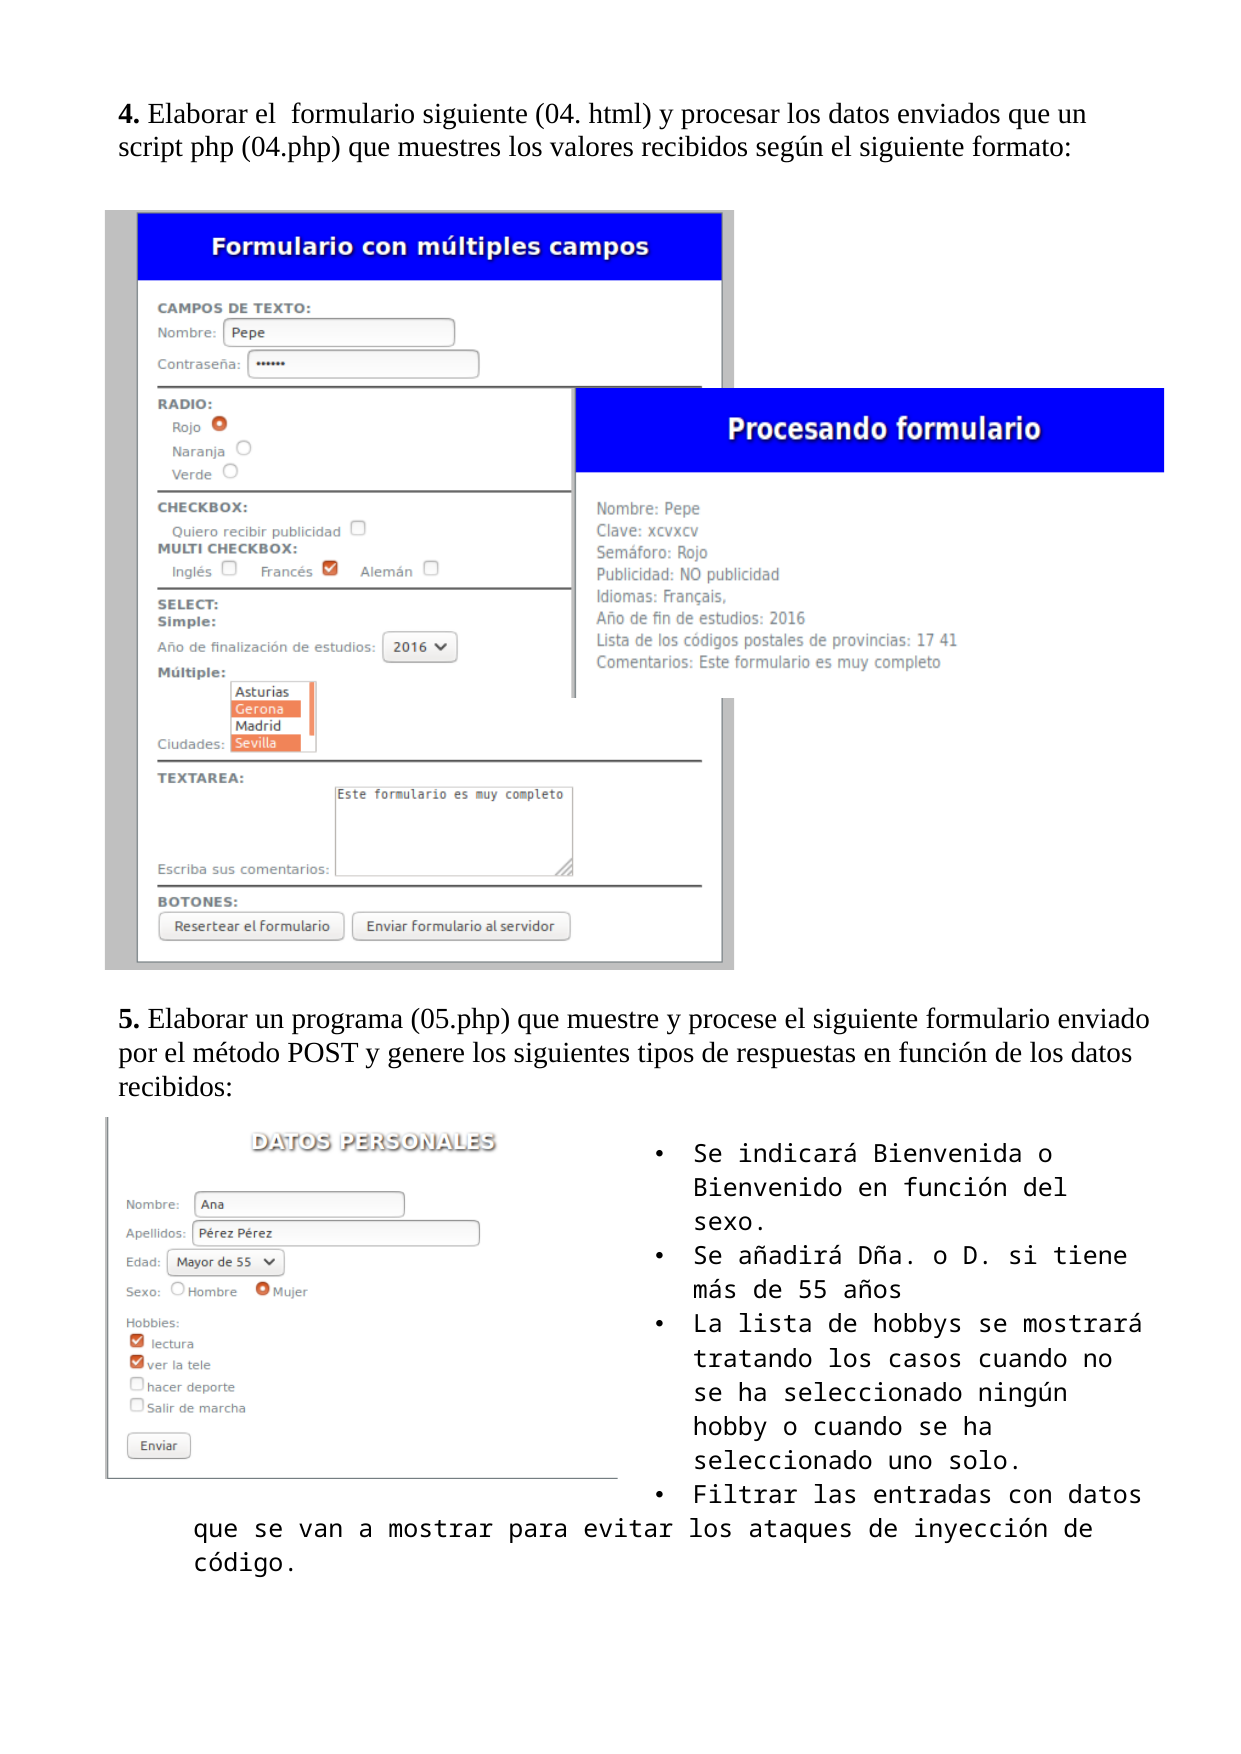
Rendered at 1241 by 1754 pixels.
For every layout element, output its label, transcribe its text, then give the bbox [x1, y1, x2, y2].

list Filtrar las entradas con datos que se van a mostrar para evitar los ataques de inyección de código. [156, 1476, 1152, 1579]
list Se indicará Bienvenida o Bienvenido en función del sexo. [618, 1136, 1152, 1238]
list Se añadirá Dña. o D. si tiene más de 55 años [618, 1238, 1152, 1306]
text 5. Elaborar un programa (05.php) que muestre y procese el siguiente formulario enviado por el método POST y genere los siguientes tipos de respuestas en función de los datos recibidos: [118, 1002, 1152, 1102]
picture [105, 1117, 618, 1479]
list La lista de hobbys se mostrará tratando los casos cuando no se ha seleccionado ningún hobby o cuando se ha seleccionado uno solo. [618, 1306, 1152, 1476]
picture [104, 210, 1165, 970]
text 4. Elaborar el formulario siguiente (04. html) y procesar los datos enviados que un script php (04.php) que muestres los valores recibidos según el siguiente formato: [118, 96, 1152, 163]
